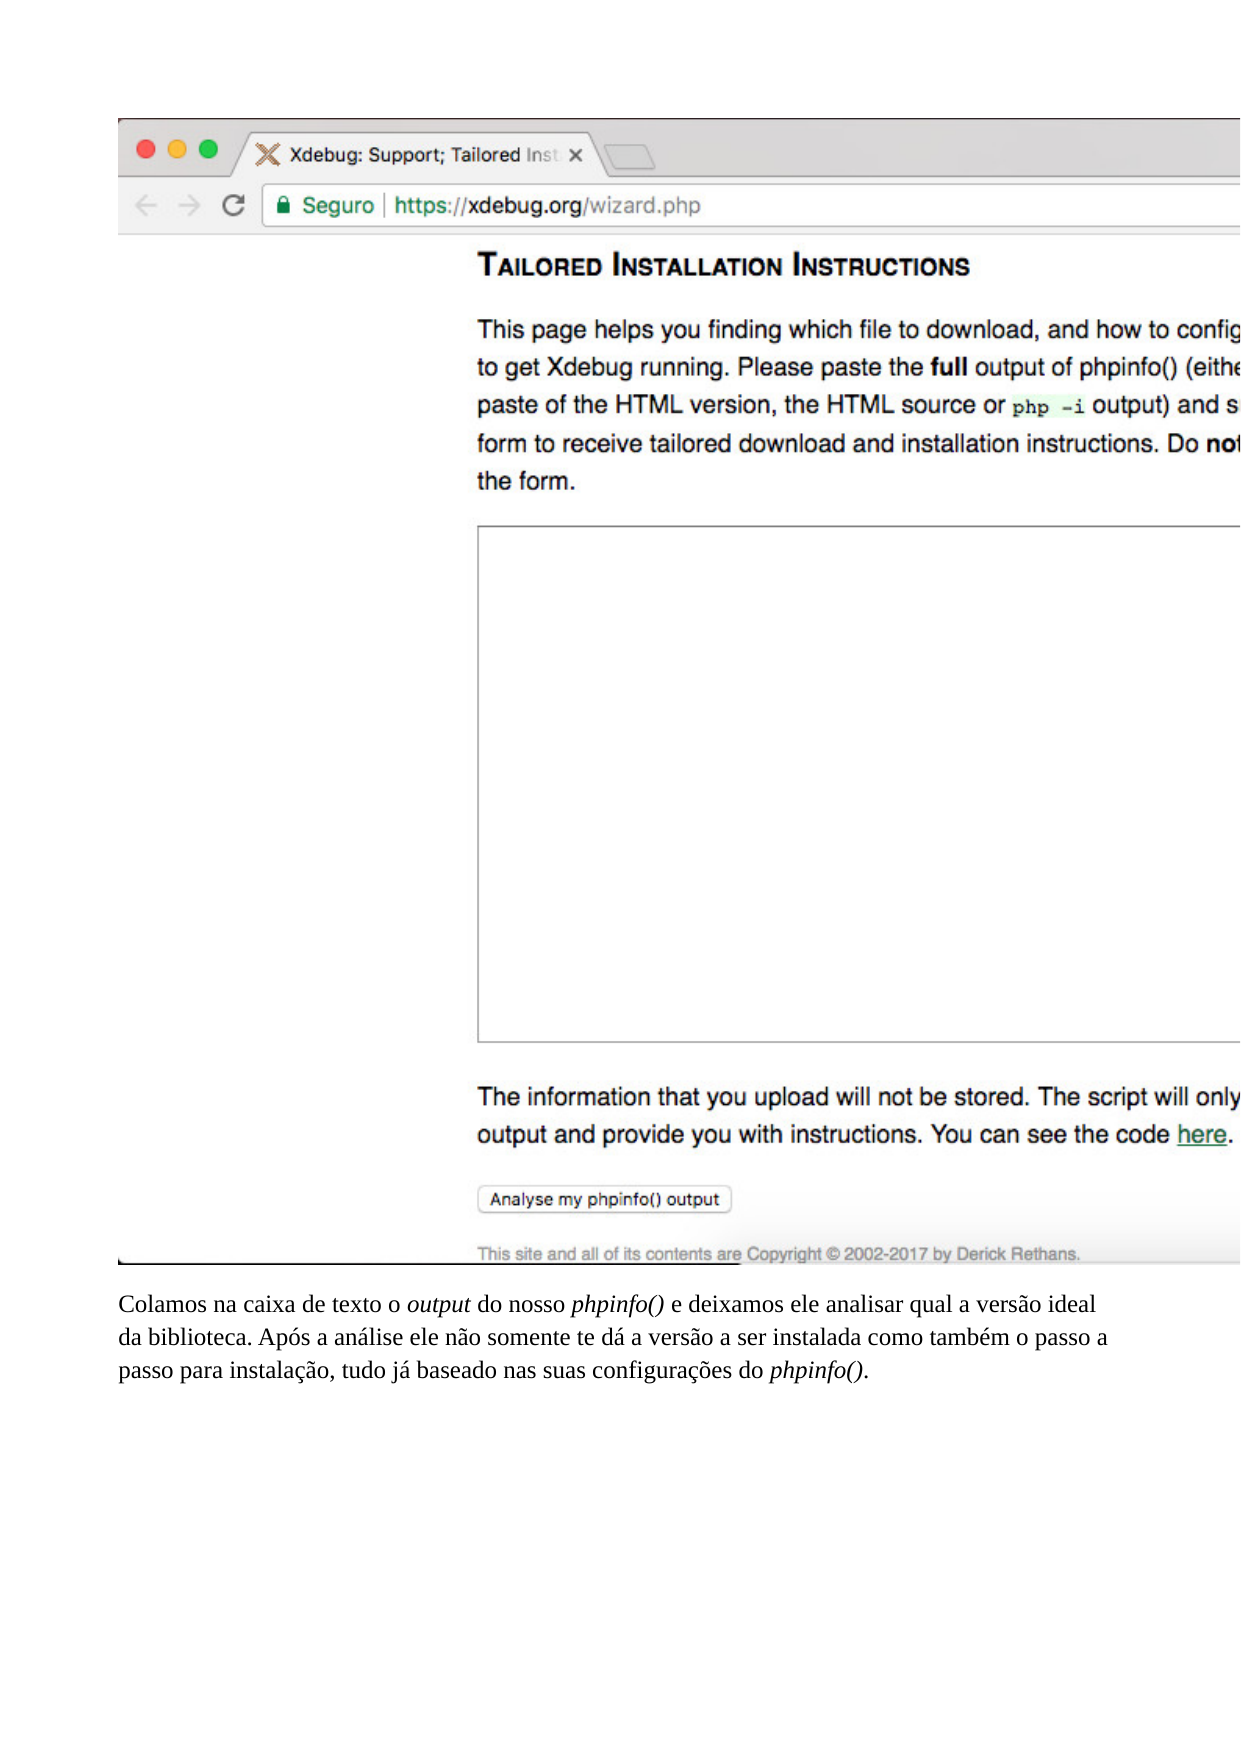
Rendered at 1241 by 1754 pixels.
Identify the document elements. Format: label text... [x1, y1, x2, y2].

text Colamos na caixa de texto o output do nosso phpinfo() e deixamos ele analisar qual a versão ideal da biblioteca. Após a análise ele não somente te dá a versão a ser instalada como também o passo a passo para instalação, tudo já baseado nas suas configurações do phpinfo(). [118, 1289, 1122, 1384]
picture [118, 118, 1241, 1265]
